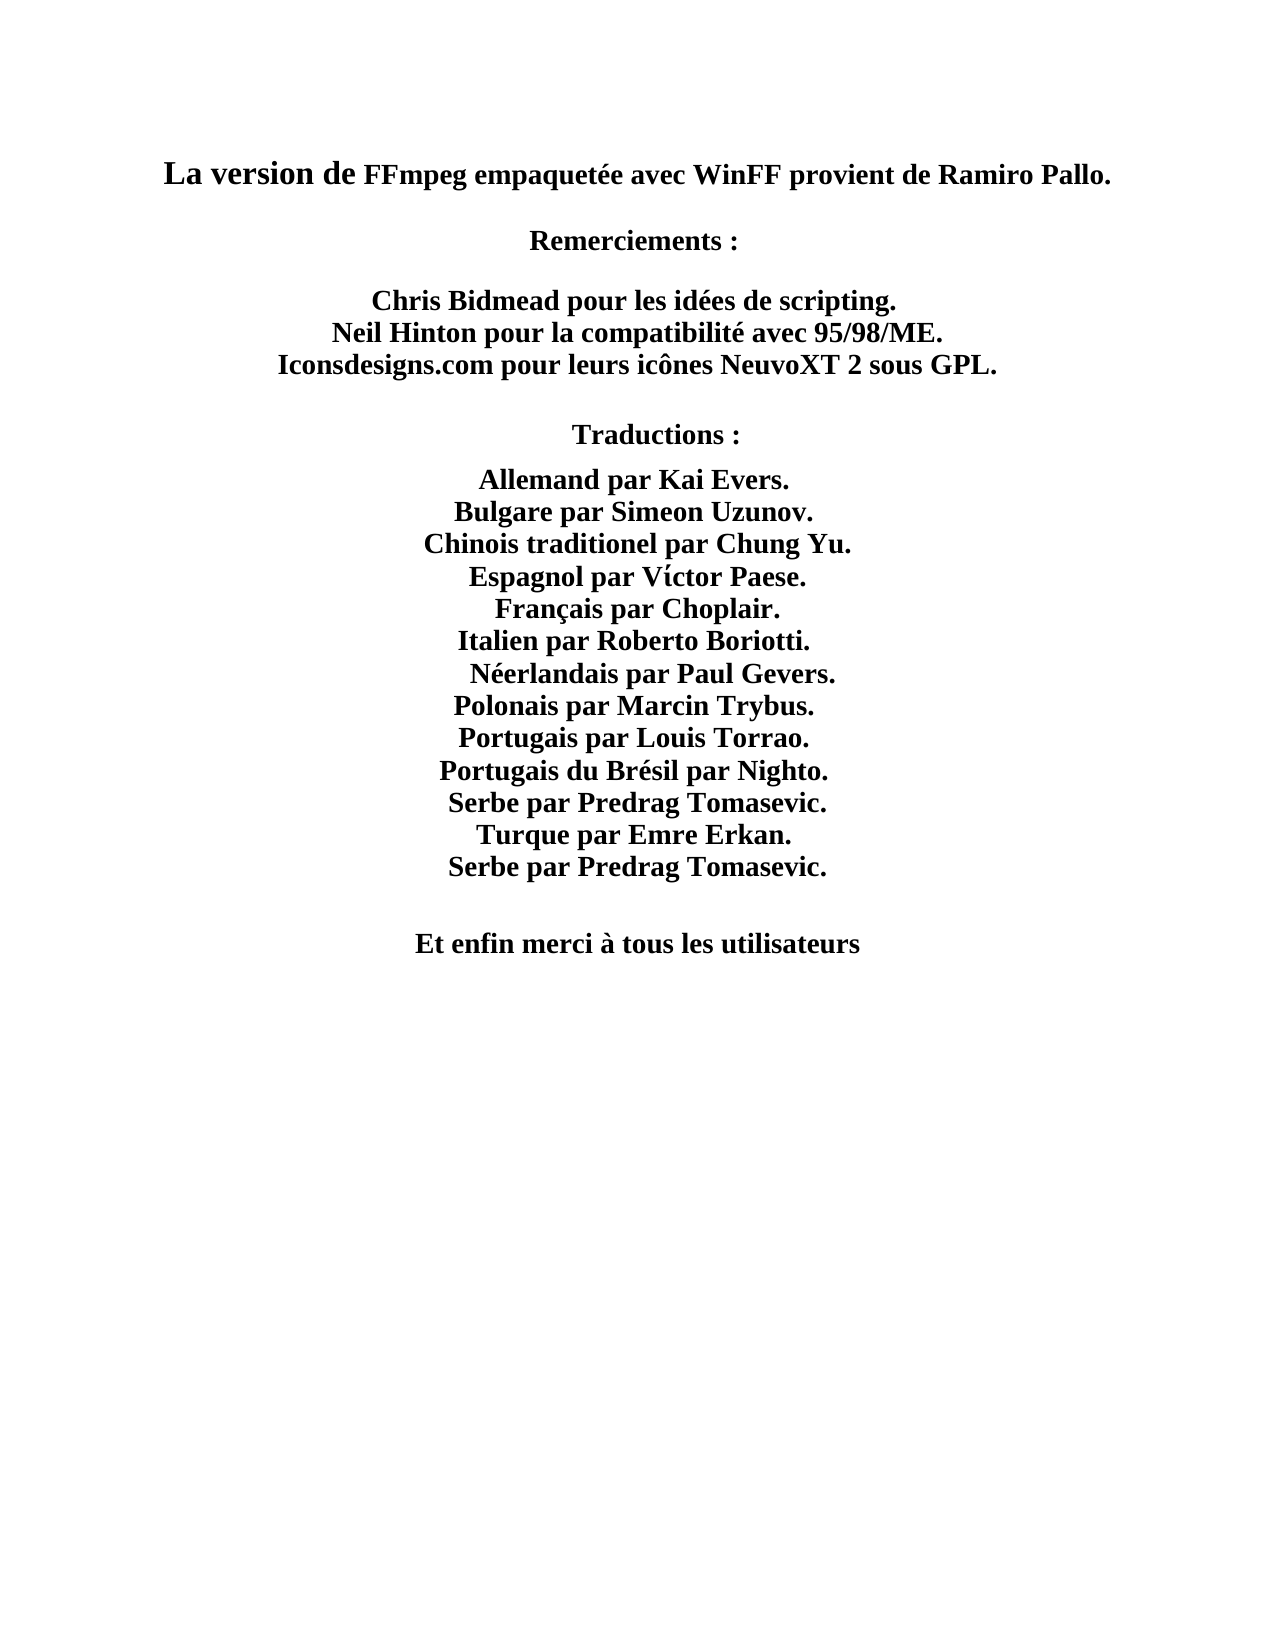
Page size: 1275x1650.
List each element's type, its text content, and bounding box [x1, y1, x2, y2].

text Chinois traditionel par Chung Yu. [118, 528, 1157, 560]
text Portugais par Louis Torrao. [118, 722, 1157, 754]
text Italien par Roberto Boriotti. [118, 625, 1157, 657]
text Et enfin merci à tous les utilisateurs [118, 928, 1157, 960]
text La version de FFmpeg empaquetée avec WinFF provient de Ramiro Pallo. Remerciements : [118, 118, 1157, 256]
text Serbe par Predrag Tomasevic. [118, 786, 1157, 818]
text Polonais par Marcin Trybus. [118, 689, 1157, 722]
subtitle Néerlandais par Paul Gevers. [118, 657, 1157, 689]
text Serbe par Predrag Tomasevic. [118, 851, 1157, 915]
text Espagnol par Vίctor Paese. [118, 560, 1157, 592]
text Chris Bidmead pour les idées de scripting. [118, 284, 1157, 316]
text Bulgare par Simeon Uzunov. [118, 496, 1157, 528]
subtitle Traductions : [118, 418, 1157, 451]
text Portugais du Brésil par Nighto. [118, 754, 1157, 786]
text Neil Hinton pour la compatibilité avec 95/98/ME. [118, 316, 1157, 349]
text Iconsdesigns.com pour leurs icônes NeuvoXT 2 sous GPL. [118, 349, 1157, 381]
text Turque par Emre Erkan. [118, 818, 1157, 851]
text Français par Choplair. [118, 592, 1157, 625]
text Allemand par Kai Evers. [118, 463, 1157, 496]
